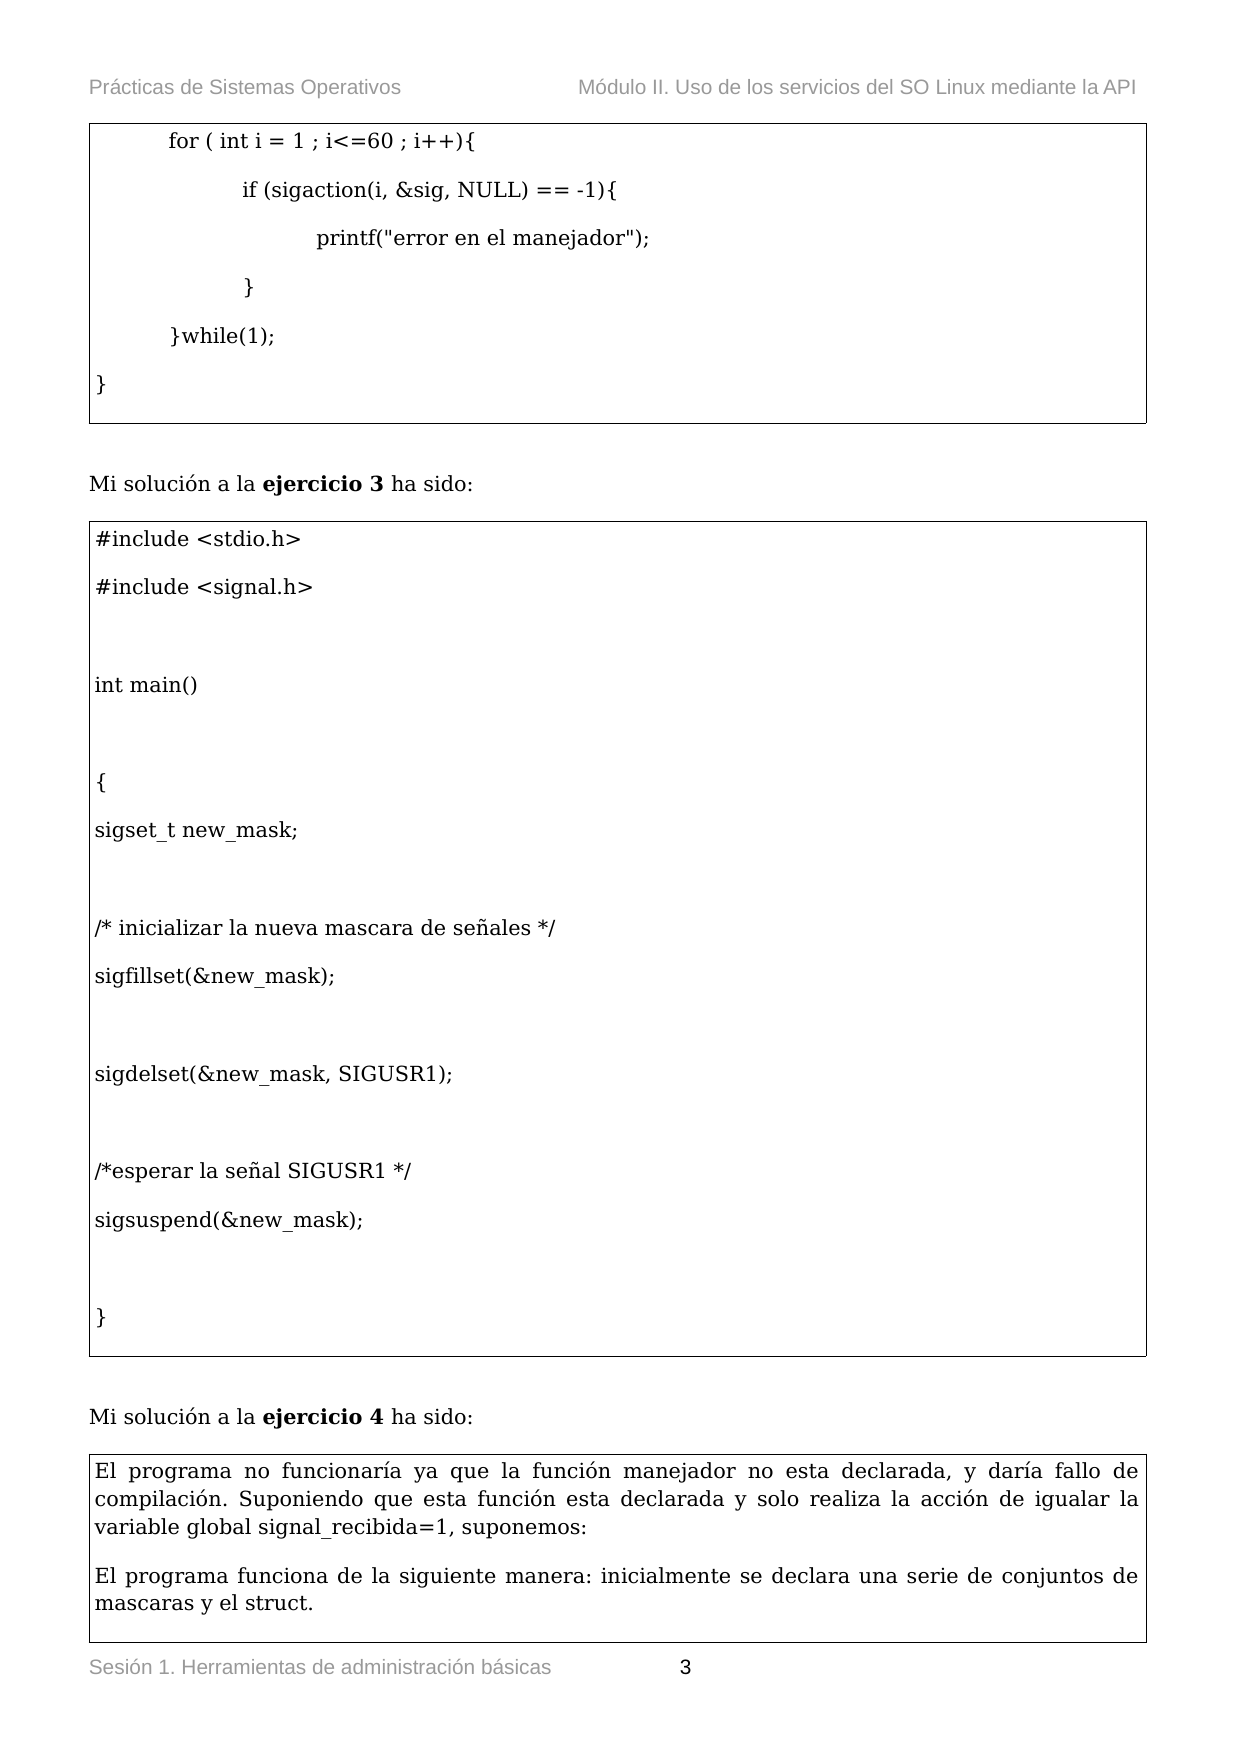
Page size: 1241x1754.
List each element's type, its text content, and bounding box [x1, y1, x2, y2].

text Mi solución a la ejercicio 3 ha sido: [89, 472, 1146, 496]
table_header El programa no funcionaría ya que la función manejador no esta declarada, y daría fallo de compilación. Suponiendo que esta función esta declarada y solo realiza la acción de igualar la variable global signal_recibida=1, suponemos: El programa funciona de la siguiente manera: inicialmente se declara una serie de conjuntos de mascaras y el struct. [90, 1455, 1146, 1642]
table_header for ( int i = 1 ; i<=60 ; i++){ if (sigaction(i, &sig, NULL) == -1){ printf("error en el manejador"); } }while(1); } [90, 124, 1146, 423]
table_header #include <stdio.h> #include <signal.h> int main() { sigset_t new_mask; /* inicializar la nueva mascara de señales */ sigfillset(&new_mask); sigdelset(&new_mask, SIGUSR1); /*esperar la señal SIGUSR1 */ sigsuspend(&new_mask); } [90, 522, 1146, 1356]
text Mi solución a la ejercicio 4 ha sido: [89, 1404, 1146, 1429]
